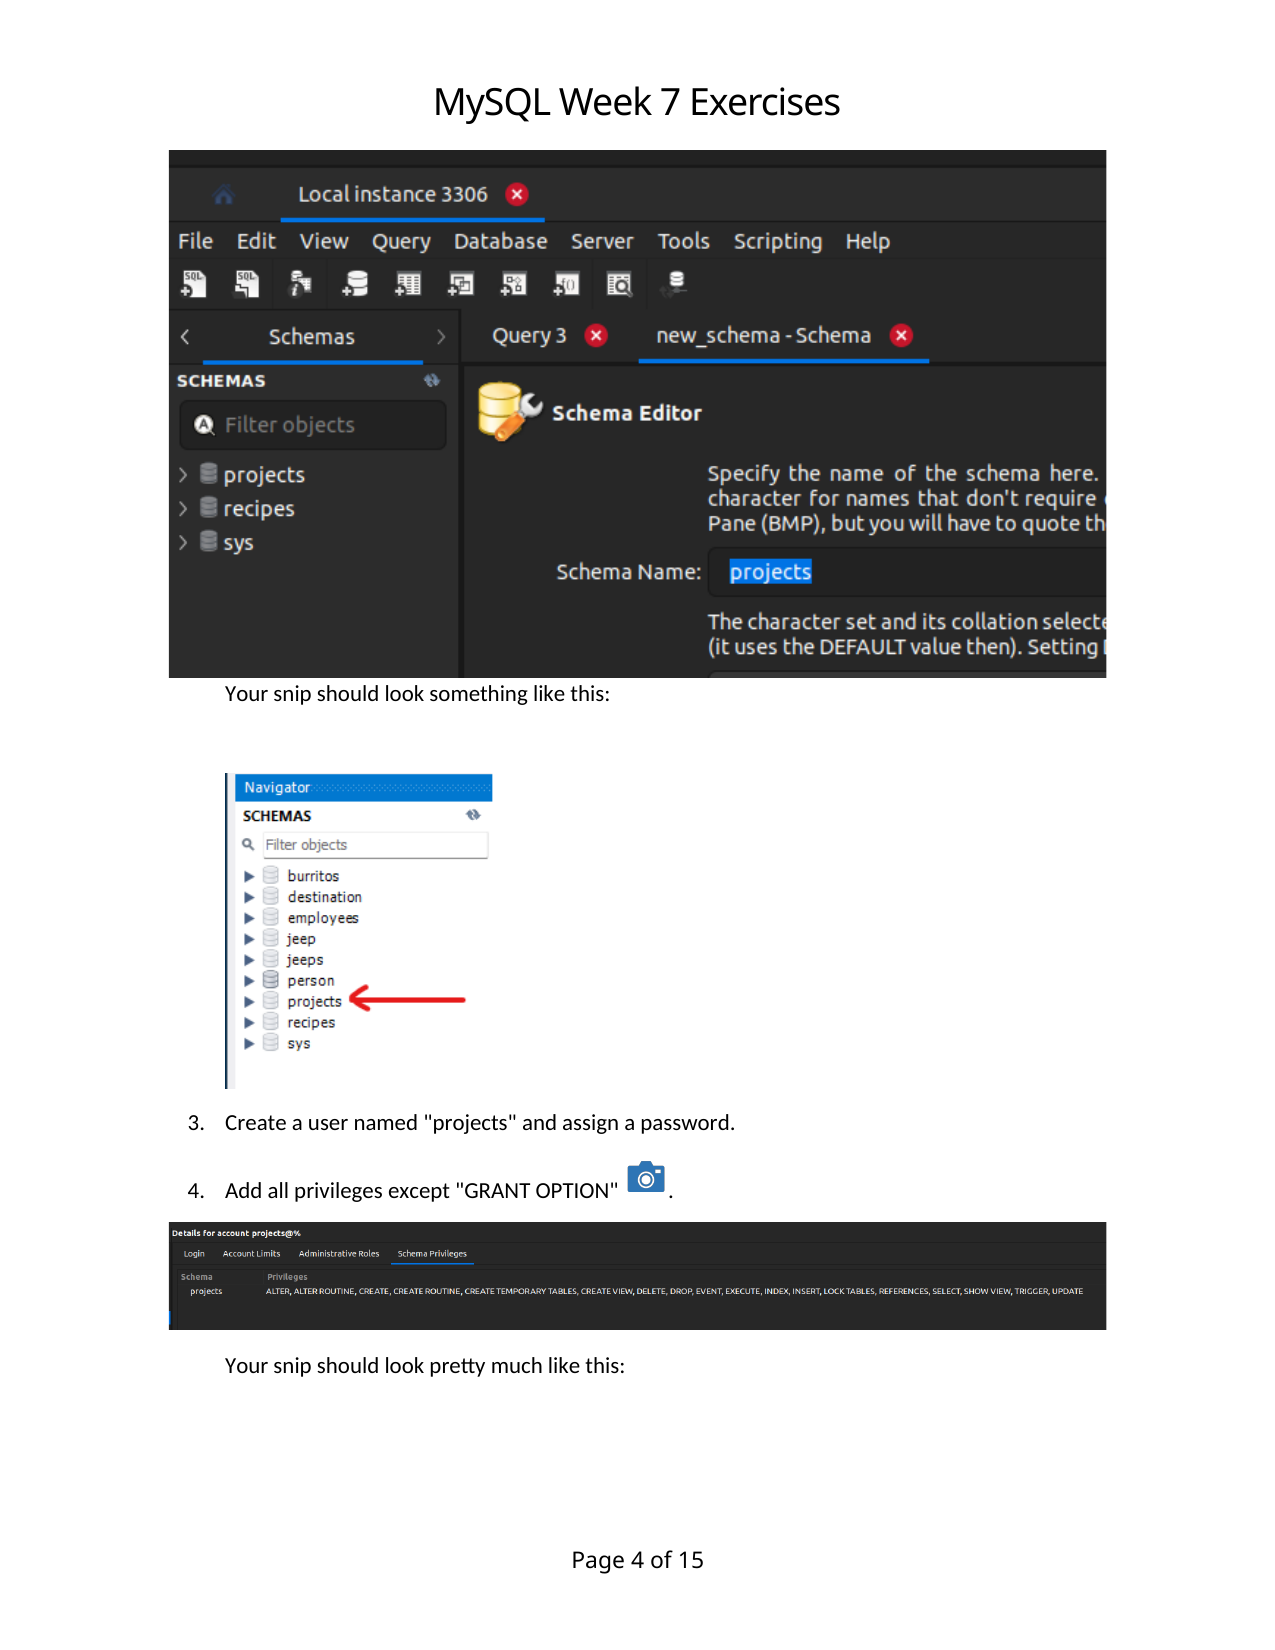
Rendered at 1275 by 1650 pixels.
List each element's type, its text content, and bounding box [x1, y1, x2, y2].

picture [168, 1222, 1107, 1330]
list Create a user named "projects" and assign a password. [187, 1108, 1125, 1136]
list Your snip should look something like this: [187, 150, 1125, 707]
list Add all privileges except "GRANT OPTION" . [187, 1154, 1125, 1204]
picture [168, 150, 1107, 678]
picture [225, 773, 493, 1089]
picture [624, 1154, 668, 1199]
list Your snip should look pretty much like this: [187, 1223, 1125, 1379]
